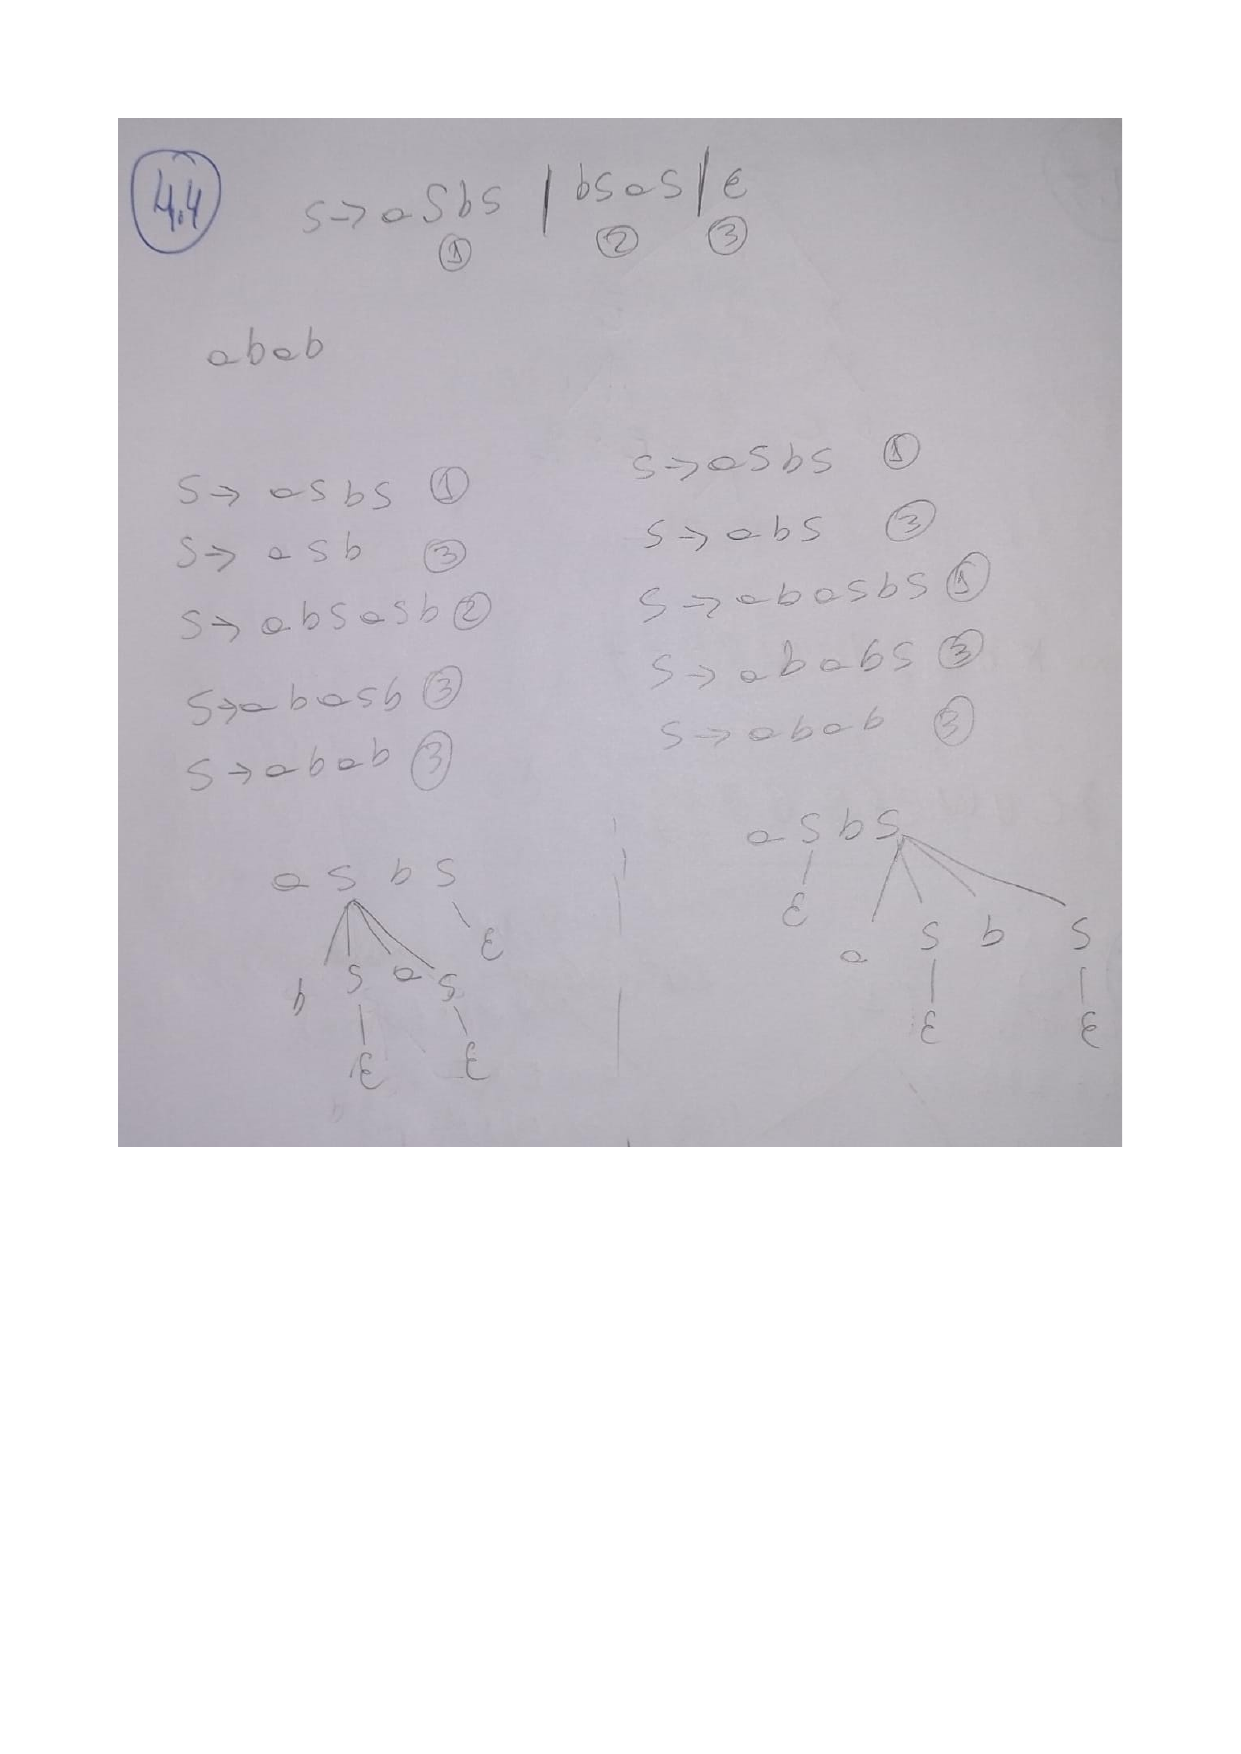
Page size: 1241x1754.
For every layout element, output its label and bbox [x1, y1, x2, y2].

picture [118, 118, 1123, 1147]
